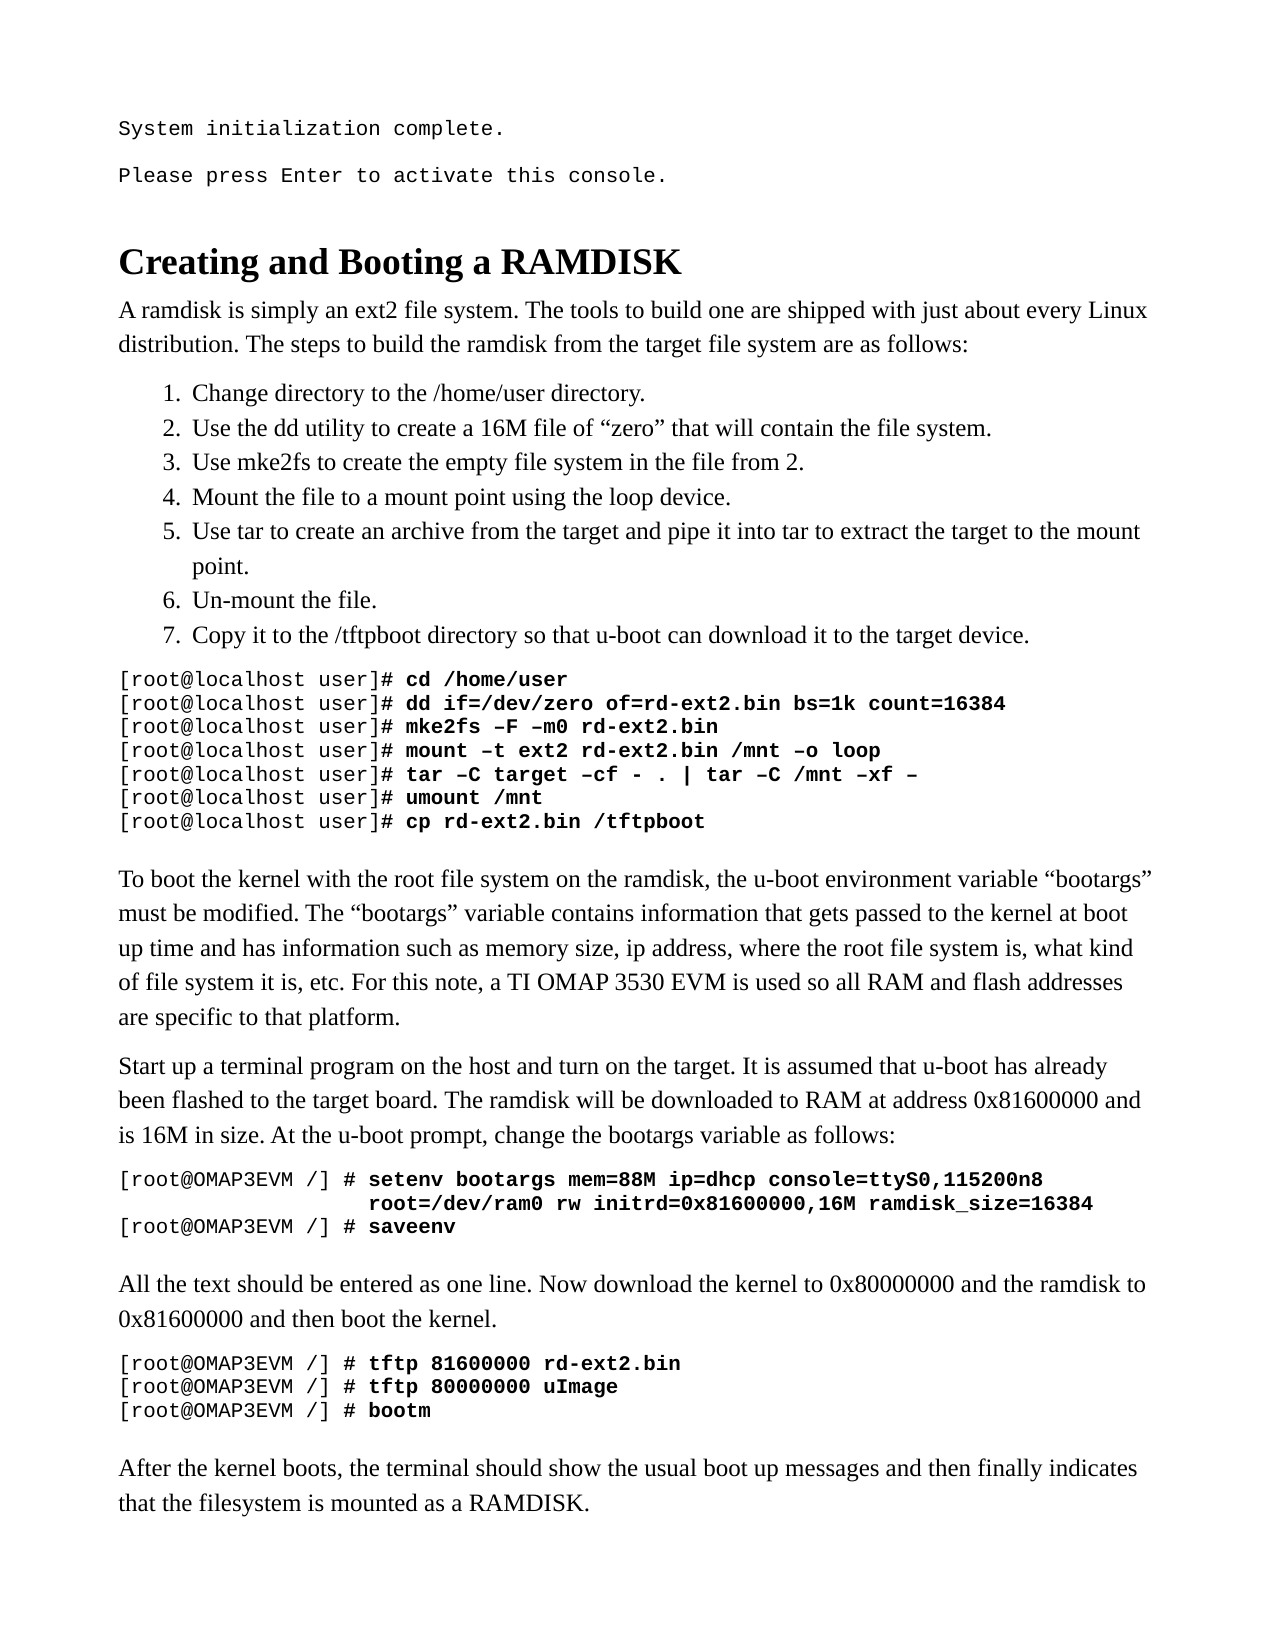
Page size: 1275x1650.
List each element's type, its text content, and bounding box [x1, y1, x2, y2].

text [root@localhost user]# cd /home/user [118, 669, 1157, 693]
text [root@OMAP3EVM /] # setenv bootargs mem=88M ip=dhcp console=ttyS0,115200n8 [118, 1169, 1157, 1193]
text [root@localhost user]# umount /mnt [118, 787, 1157, 811]
text [root@localhost user]# dd if=/dev/zero of=rd-ext2.bin bs=1k count=16384 [118, 693, 1157, 716]
text Please press Enter to activate this console. [118, 165, 1157, 189]
text [root@OMAP3EVM /] # bootm [118, 1400, 1157, 1424]
list Use tar to create an archive from the target and pipe it into tar to extract the target to the mount point. [162, 516, 1157, 580]
text root=/dev/ram0 rw initrd=0x81600000,16M ramdisk_size=16384 [118, 1193, 1157, 1216]
text [root@OMAP3EVM /] # tftp 81600000 rd-ext2.bin [118, 1353, 1157, 1377]
list Mount the file to a mount point using the loop device. [162, 482, 1157, 511]
text A ramdisk is simply an ext2 file system. The tools to build one are shipped with just about every Linux distribution. The steps to build the ramdisk from the target file system are as follows: [118, 295, 1157, 358]
text [root@OMAP3EVM /] # saveenv [118, 1216, 1157, 1240]
text To boot the kernel with the root file system on the ramdisk, the u-boot environment variable “bootargs” must be modified. The “bootargs” variable contains information that gets passed to the kernel at boot up time and has information such as memory size, ip address, where the root file system is, what kind of file system it is, etc. For this note, a TI OMAP 3530 EVM is used so all RAM and flash addresses are specific to that platform. [118, 864, 1157, 1031]
text After the kernel boots, the terminal should show the usual boot up messages and then finally indicates that the filesystem is mounted as a RAMDISK. [118, 1453, 1157, 1517]
list Un-mount the file. [162, 585, 1157, 614]
text [root@localhost user]# cp rd-ext2.bin /tftpboot [118, 811, 1157, 834]
text Start up a terminal program on the host and turn on the target. It is assumed that u-boot has already been flashed to the target board. The ramdisk will be downloaded to RAM at address 0x81600000 and is 16M in size. At the u-boot prompt, change the bootargs variable as follows: [118, 1051, 1157, 1149]
subtitle Creating and Booting a RAMDISK [118, 239, 1157, 282]
text System initialization complete. [118, 118, 1157, 142]
list Use the dd utility to create a 16M file of “zero” that will contain the file system. [162, 413, 1157, 442]
text [root@localhost user]# mke2fs –F –m0 rd-ext2.bin [118, 716, 1157, 740]
list Copy it to the /tftpboot directory so that u-boot can download it to the target device. [162, 620, 1157, 649]
text [root@localhost user]# tar –C target –cf - . | tar –C /mnt –xf – [118, 763, 1157, 787]
text [root@OMAP3EVM /] # tftp 80000000 uImage [118, 1377, 1157, 1400]
text All the text should be entered as one line. Now download the kernel to 0x80000000 and the ramdisk to 0x81600000 and then boot the kernel. [118, 1269, 1157, 1333]
list Use mke2fs to create the empty file system in the file from 2. [162, 447, 1157, 476]
text [root@localhost user]# mount –t ext2 rd-ext2.bin /mnt –o loop [118, 740, 1157, 763]
list Change directory to the /home/user directory. [162, 378, 1157, 407]
